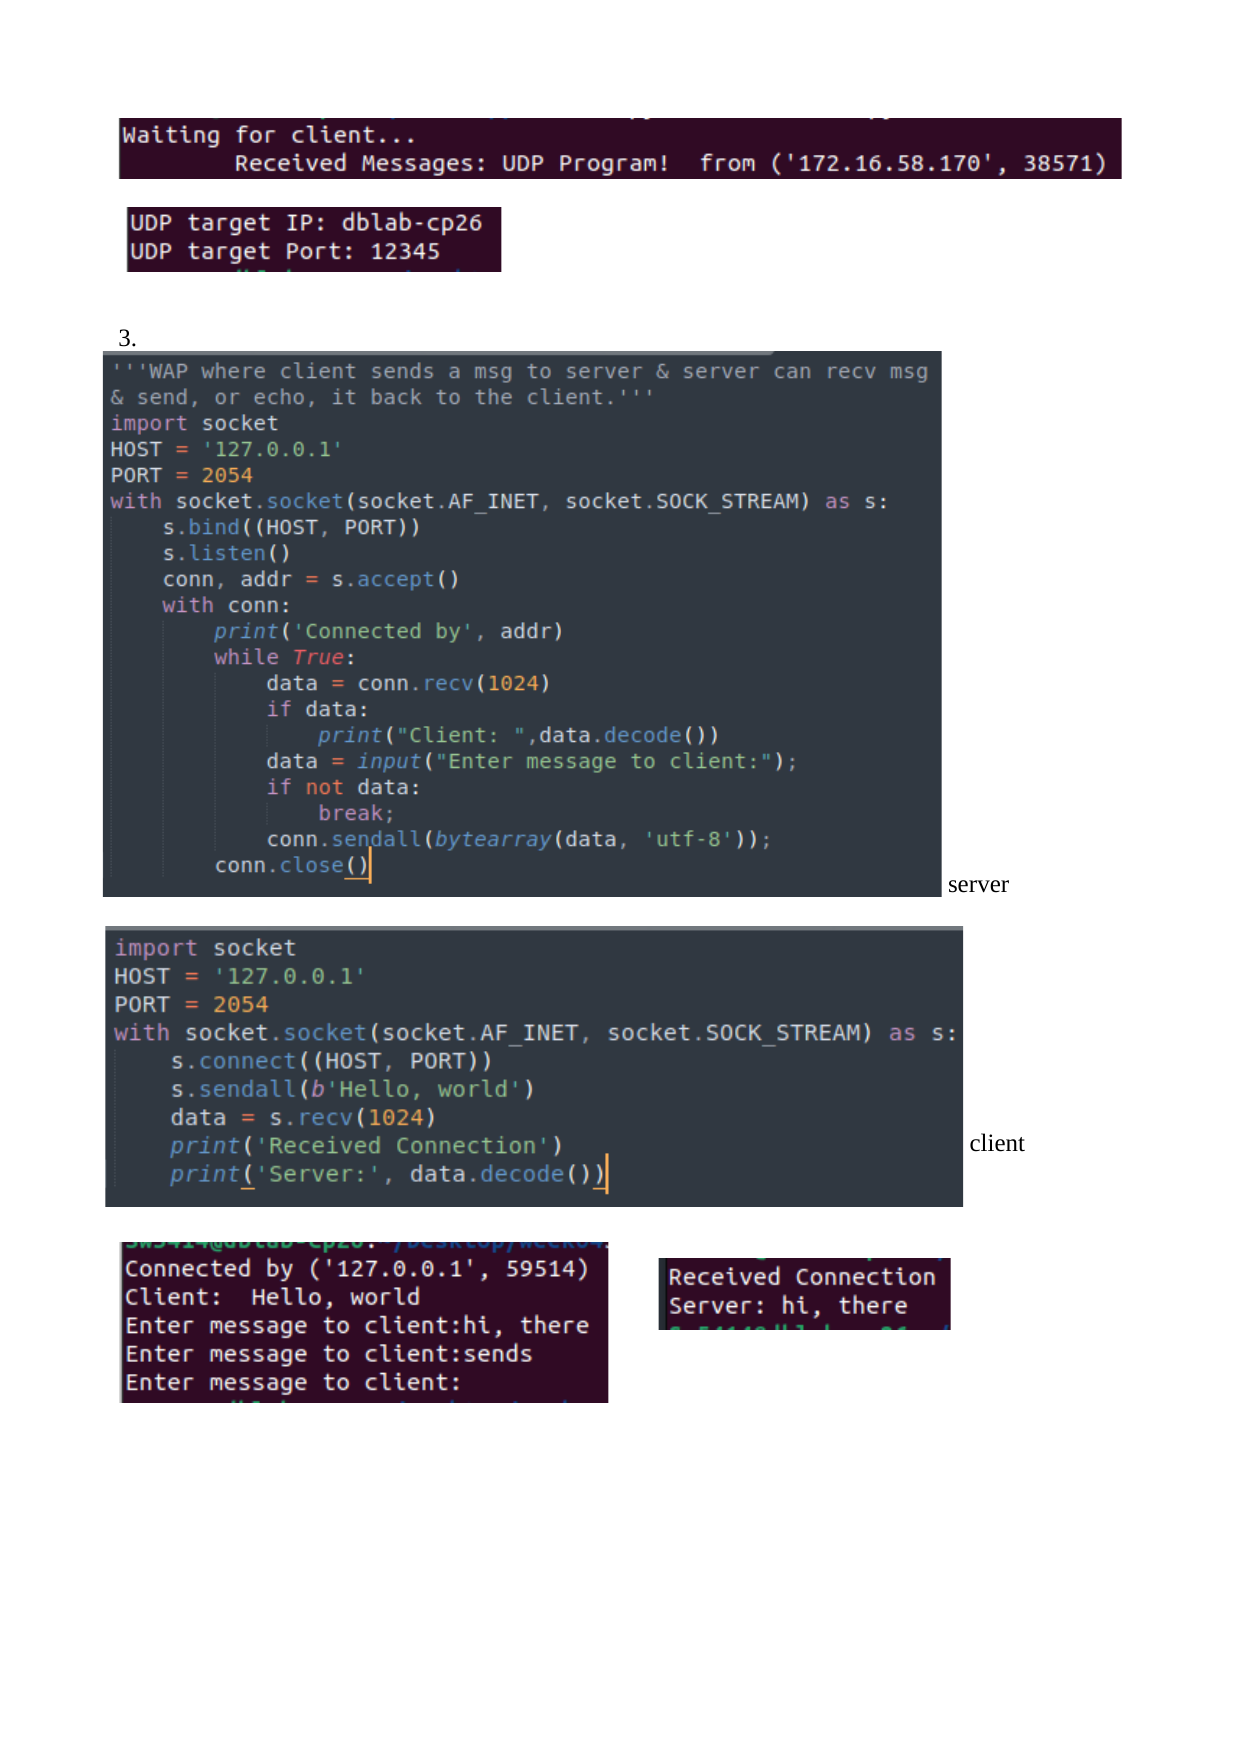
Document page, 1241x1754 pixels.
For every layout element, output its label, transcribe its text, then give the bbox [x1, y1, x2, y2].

picture [658, 1258, 951, 1330]
picture [126, 207, 502, 272]
text client [964, 1128, 1122, 1157]
picture [118, 118, 1122, 179]
text server [118, 869, 1122, 898]
text 3. [118, 323, 1122, 352]
picture [119, 1242, 609, 1403]
picture [105, 926, 964, 1207]
picture [102, 351, 942, 897]
